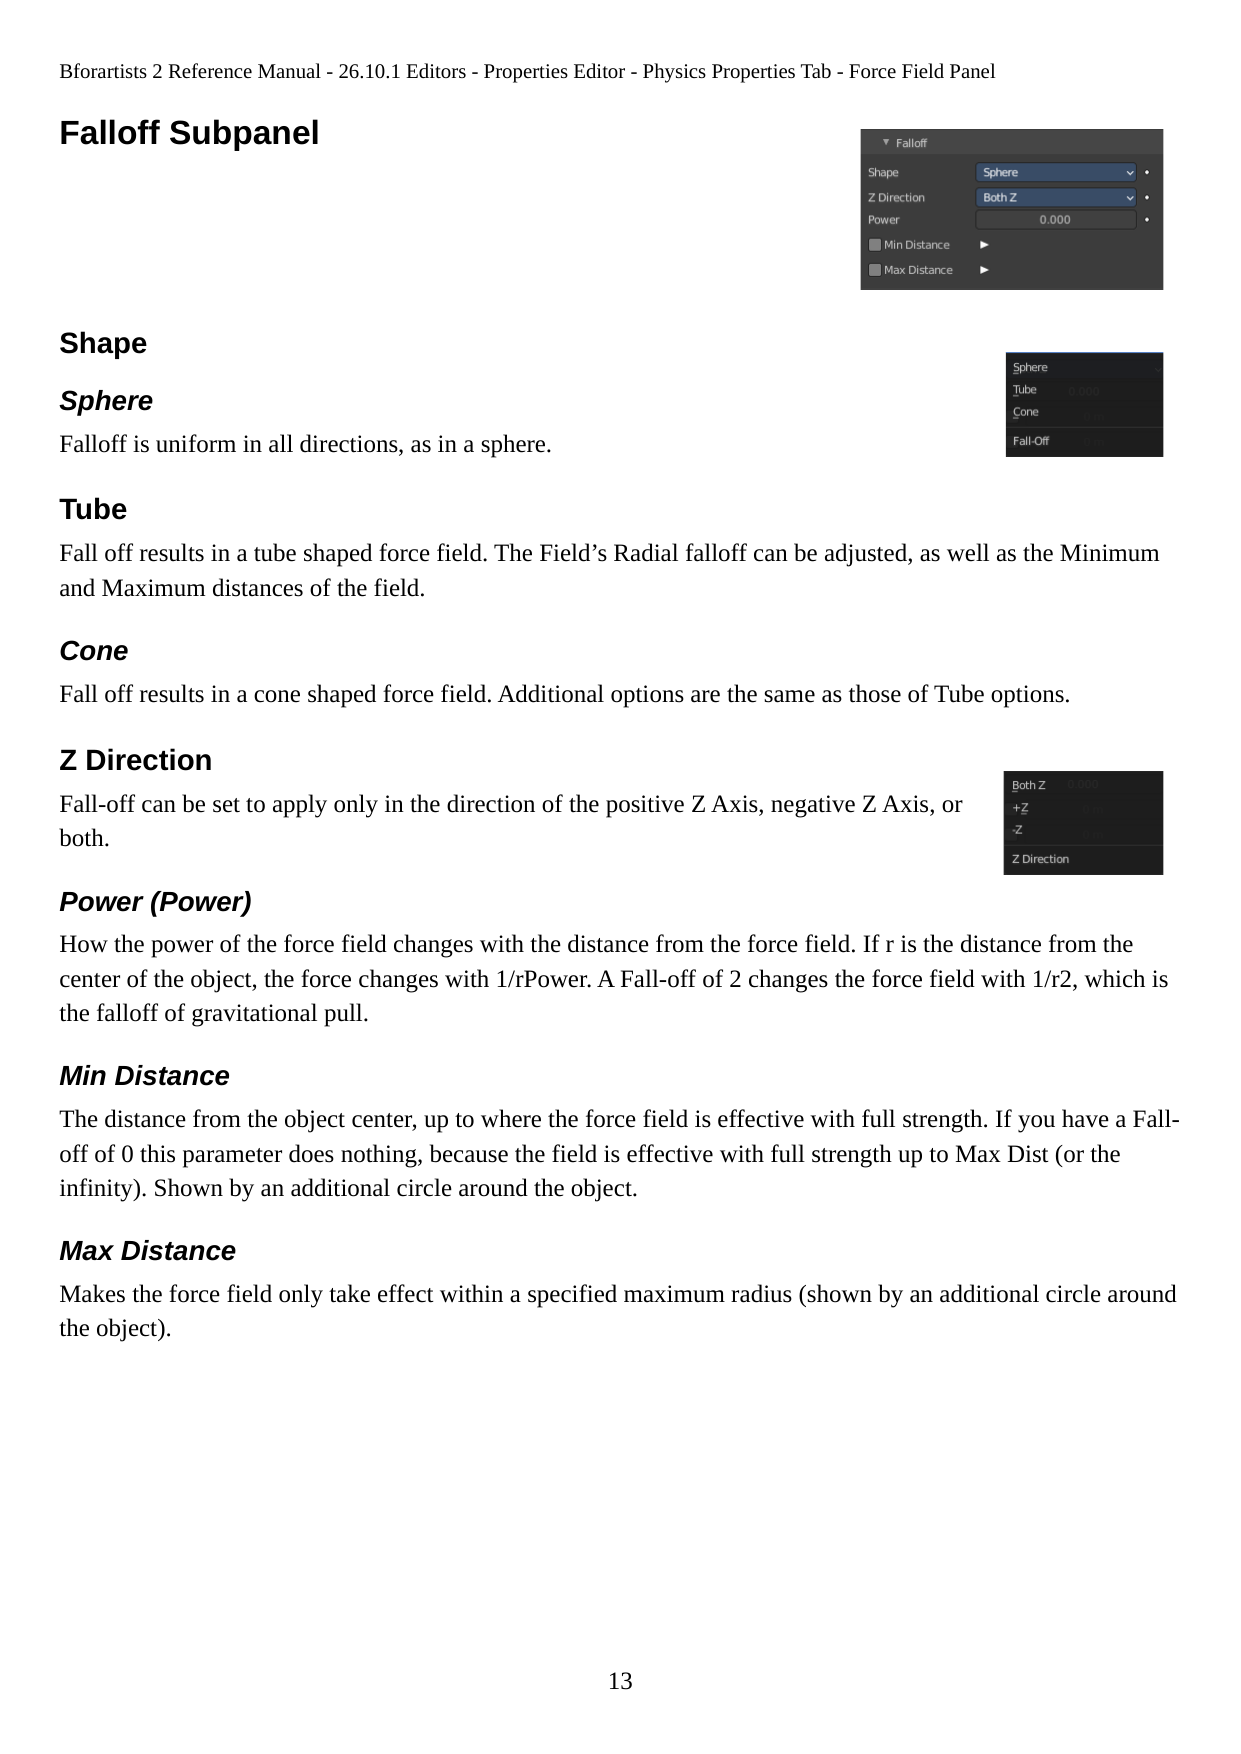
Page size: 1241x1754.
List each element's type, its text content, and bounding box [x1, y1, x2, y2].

subtitle [1164, 384, 1181, 416]
text Fall off results in a cone shaped force field. Additional options are the same as those of Tube options. [59, 679, 1181, 708]
subtitle Power (Power) [59, 885, 1181, 917]
text Fall off results in a tube shaped force field. The Field’s Radial falloff can be adjusted, as well as the Minimum and Maximum distances of the field. [59, 538, 1181, 602]
picture [1003, 771, 1164, 875]
text Makes the force field only take effect within a specified maximum radius (shown by an additional circle around the object). [59, 1279, 1181, 1342]
subtitle Falloff Subpanel [59, 113, 1181, 151]
subtitle Sphere [59, 384, 1005, 416]
text Falloff is uniform in all directions, as in a sphere. [59, 429, 1005, 457]
subtitle Cone [59, 634, 1181, 666]
text How the power of the force field changes with the distance from the force field. If r is the distance from the center of the object, the force changes with 1/rPower. A Fall-off of 2 changes the force field with 1/r2, which is the falloff of gravitational pull. [59, 929, 1181, 1027]
picture [1005, 352, 1164, 457]
subtitle Shape [59, 326, 1181, 359]
subtitle Tube [59, 492, 1181, 526]
picture [860, 129, 1164, 290]
text The distance from the object center, up to where the force field is effective with full strength. If you have a Fall-off of 0 this parameter does nothing, because the field is effective with full strength up to Max Dist (or the infinity). Shown by an additional circle around the object. [59, 1104, 1181, 1202]
text Fall-off can be set to apply only in the direction of the positive Z Axis, negative Z Axis, or both. [59, 789, 1003, 852]
subtitle Max Distance [59, 1235, 1181, 1267]
subtitle Z Direction [59, 743, 1181, 776]
subtitle Min Distance [59, 1060, 1181, 1092]
